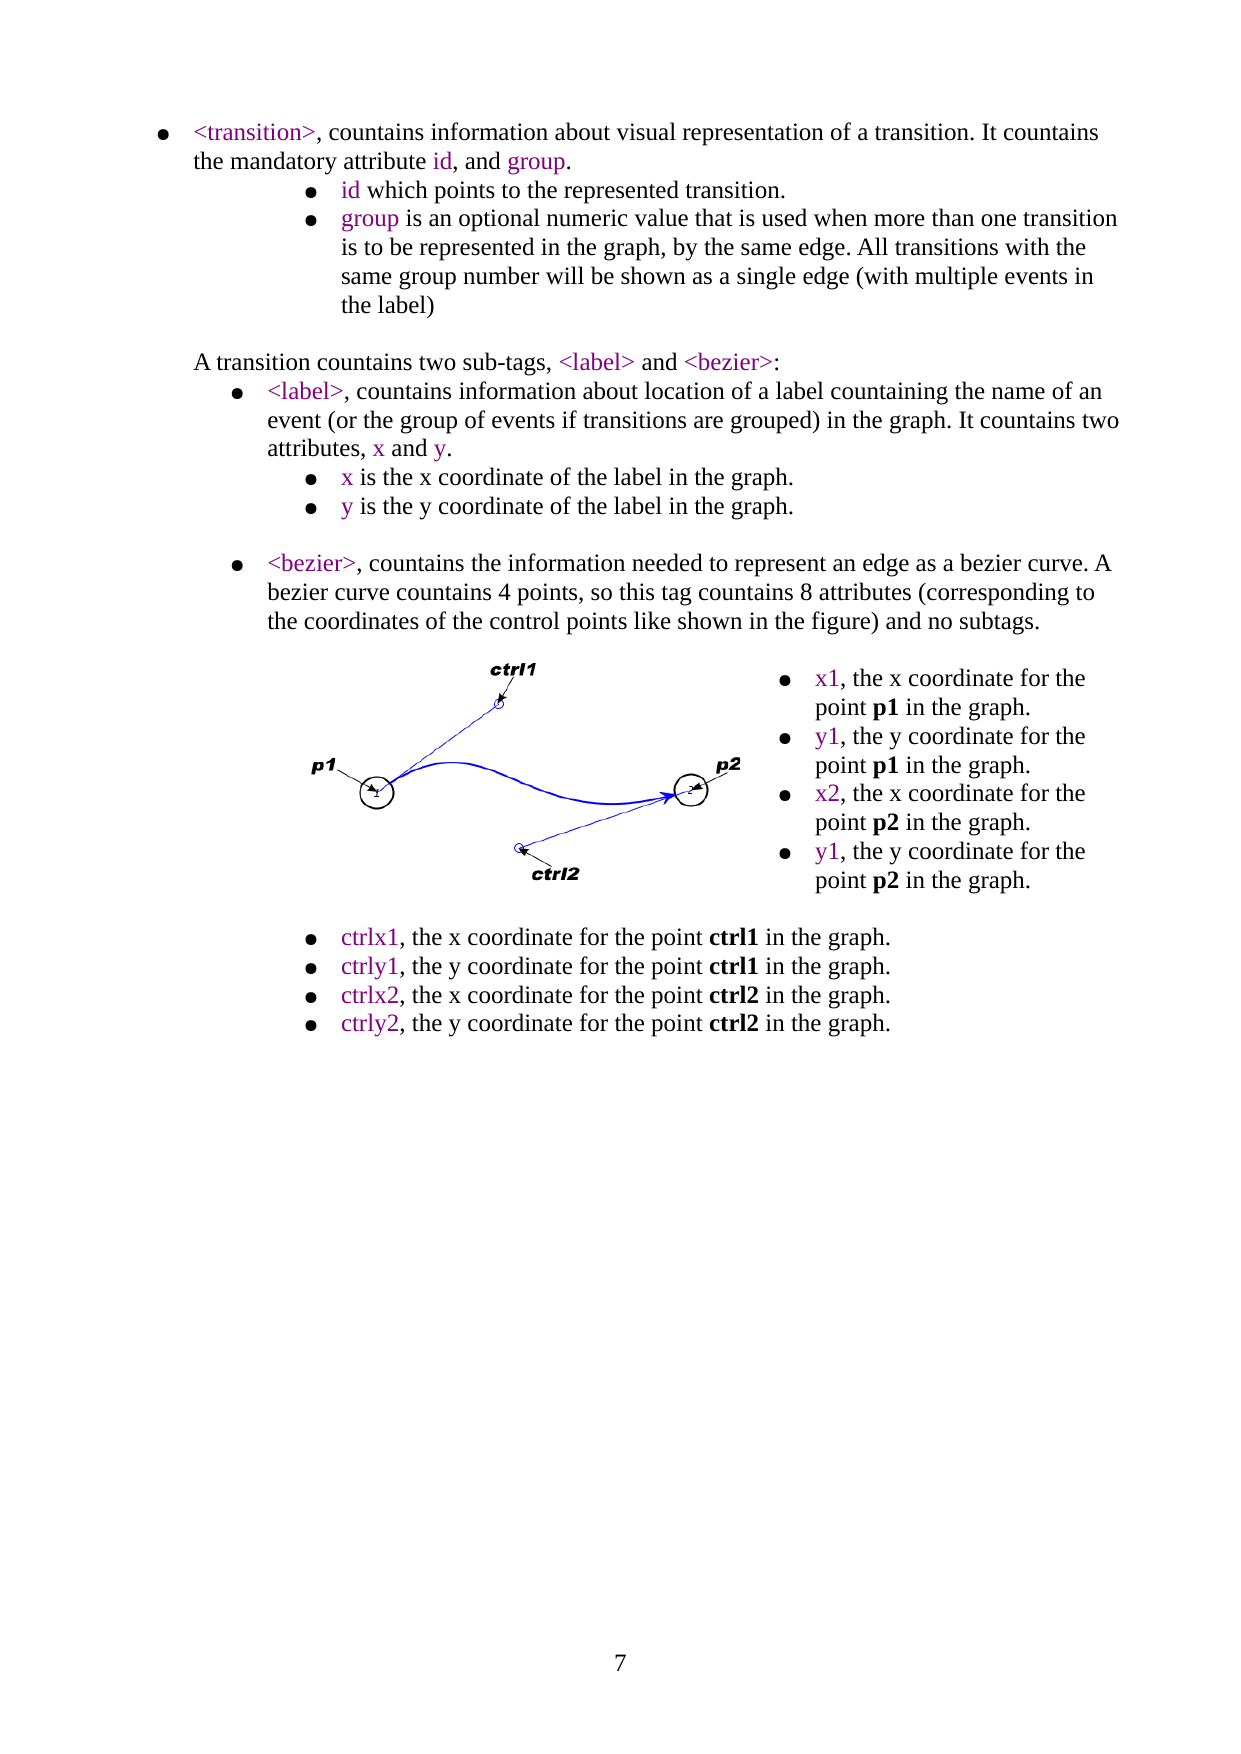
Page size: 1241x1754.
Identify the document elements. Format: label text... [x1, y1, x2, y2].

list x1, the x coordinate for the point p1 in the graph. [741, 663, 1122, 721]
list [156, 778, 311, 836]
list <transition>, countains information about visual representation of a transition. It countains the mandatory attribute id, and group. [156, 117, 1122, 175]
list A transition countains two sub-tags, <label> and <bezier>: [156, 347, 1122, 376]
list x is the x coordinate of the label in the graph. [303, 462, 1122, 491]
list x2, the x coordinate for the point p2 in the graph. [741, 778, 1122, 836]
picture [311, 642, 741, 905]
list group is an optional numeric value that is used when more than one transition is to be represented in the graph, by the same edge. All transitions with the same group number will be shown as a single edge (with multiple events in the label) [303, 203, 1122, 318]
list y1, the y coordinate for the point p2 in the graph. [741, 836, 1122, 893]
list ctrly2, the y coordinate for the point ctrl2 in the graph. [303, 1008, 1122, 1037]
list <bezier>, countains the information needed to represent an edge as a bezier curve. A bezier curve countains 4 points, so this tag countains 8 attributes (corresponding to the coordinates of the control points like shown in the figure) and no subtags. [229, 548, 1122, 635]
list id which points to the represented transition. [303, 175, 1122, 203]
list y1, the y coordinate for the point p1 in the graph. [741, 721, 1122, 778]
list y is the y coordinate of the label in the graph. [303, 491, 1122, 520]
list ctrly1, the y coordinate for the point ctrl1 in the graph. [303, 951, 1122, 980]
list [156, 663, 311, 721]
list [156, 721, 311, 778]
list ctrlx1, the x coordinate for the point ctrl1 in the graph. [303, 922, 1122, 951]
list <label>, countains information about location of a label countaining the name of an event (or the group of events if transitions are grouped) in the graph. It countains two attributes, x and y. [229, 376, 1122, 462]
list [156, 836, 311, 893]
list ctrlx2, the x coordinate for the point ctrl2 in the graph. [303, 980, 1122, 1008]
